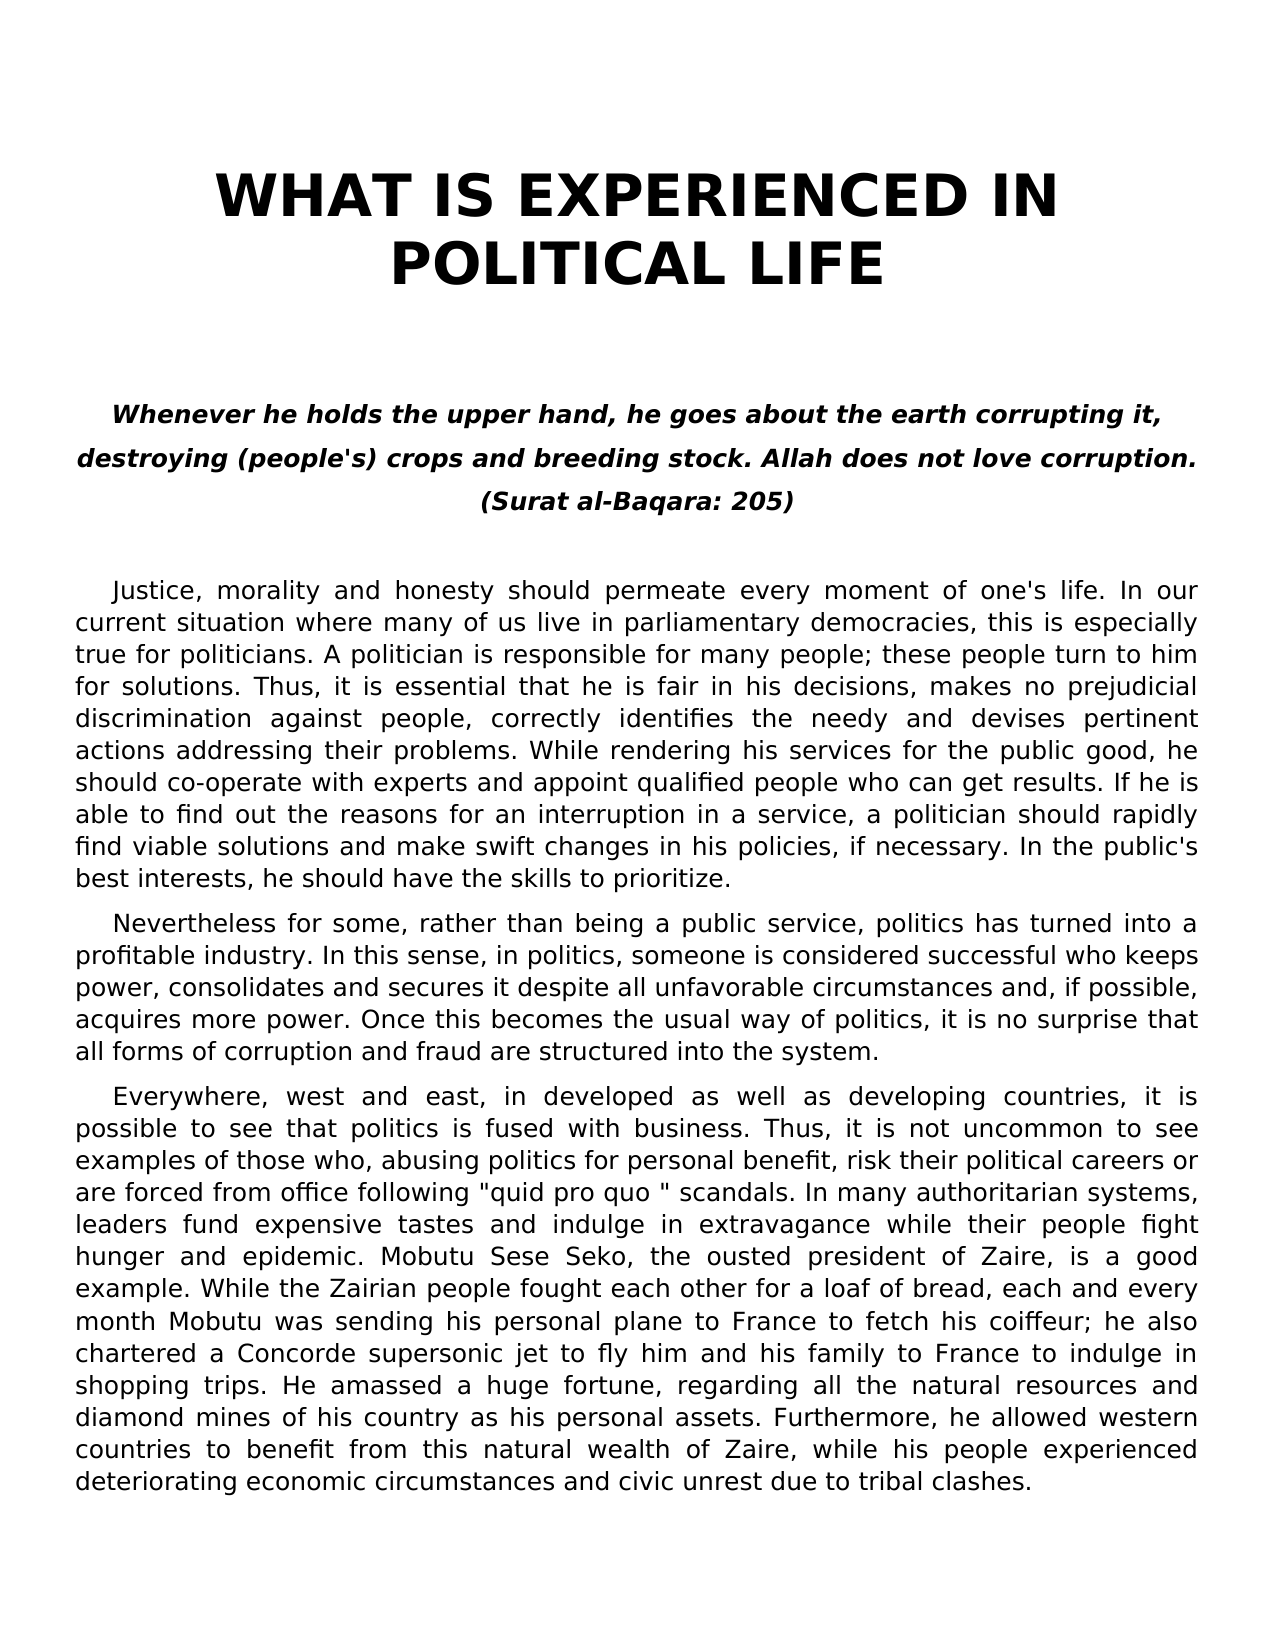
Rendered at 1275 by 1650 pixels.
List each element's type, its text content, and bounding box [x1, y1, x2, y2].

text Nevertheless for some, rather than being a public service, politics has turned into a profitable industry. In this sense, in politics, someone is considered successful who keeps power, consolidates and secures it despite all unfavorable circumstances and, if possible, acquires more power. Once this becomes the usual way of politics, it is no surprise that all forms of corruption and fraud are structured into the system. [75, 909, 1200, 1067]
text Justice, morality and honesty should permeate every moment of one's life. In our current situation where many of us live in parliamentary democracies, this is especially true for politicians. A politician is responsible for many people; these people turn to him for solutions. Thus, it is essential that he is fair in his decisions, makes no prejudicial discrimination against people, correctly identifies the needy and devises pertinent actions addressing their problems. While rendering his services for the public good, he should co-operate with experts and appoint qualified people who can get results. If he is able to find out the reasons for an interruption in a service, a politician should rapidly find viable solutions and make swift changes in his policies, if necessary. In the public's best interests, he should have the skills to prioritize. [75, 576, 1200, 894]
subtitle WHAT IS EXPERIENCED IN POLITICAL LIFE [75, 162, 1200, 298]
text Everywhere, west and east, in developed as well as developing countries, it is possible to see that politics is fused with business. Thus, it is not uncommon to see examples of those who, abusing politics for personal benefit, risk their political careers or are forced from office following "quid pro quo " scandals. In many authoritarian systems, leaders fund expensive tastes and indulge in extravagance while their people fight hunger and epidemic. Mobutu Sese Seko, the ousted president of Zaire, is a good example. While the Zairian people fought each other for a loaf of bread, each and every month Mobutu was sending his personal plane to France to fetch his coiffeur; he also chartered a Concorde supersonic jet to fly him and his family to France to indulge in shopping trips. He amassed a huge fortune, regarding all the natural resources and diamond mines of his country as his personal assets. Furthermore, he allowed western countries to benefit from this natural wealth of Zaire, while his people experienced deteriorating economic circumstances and civic unrest due to tribal clashes. [75, 1082, 1200, 1496]
text Whenever he holds the upper hand, he goes about the earth corrupting it, destroying (people's) crops and breeding stock. Allah does not love corruption. (Surat al-Baqara: 205) [75, 400, 1200, 517]
